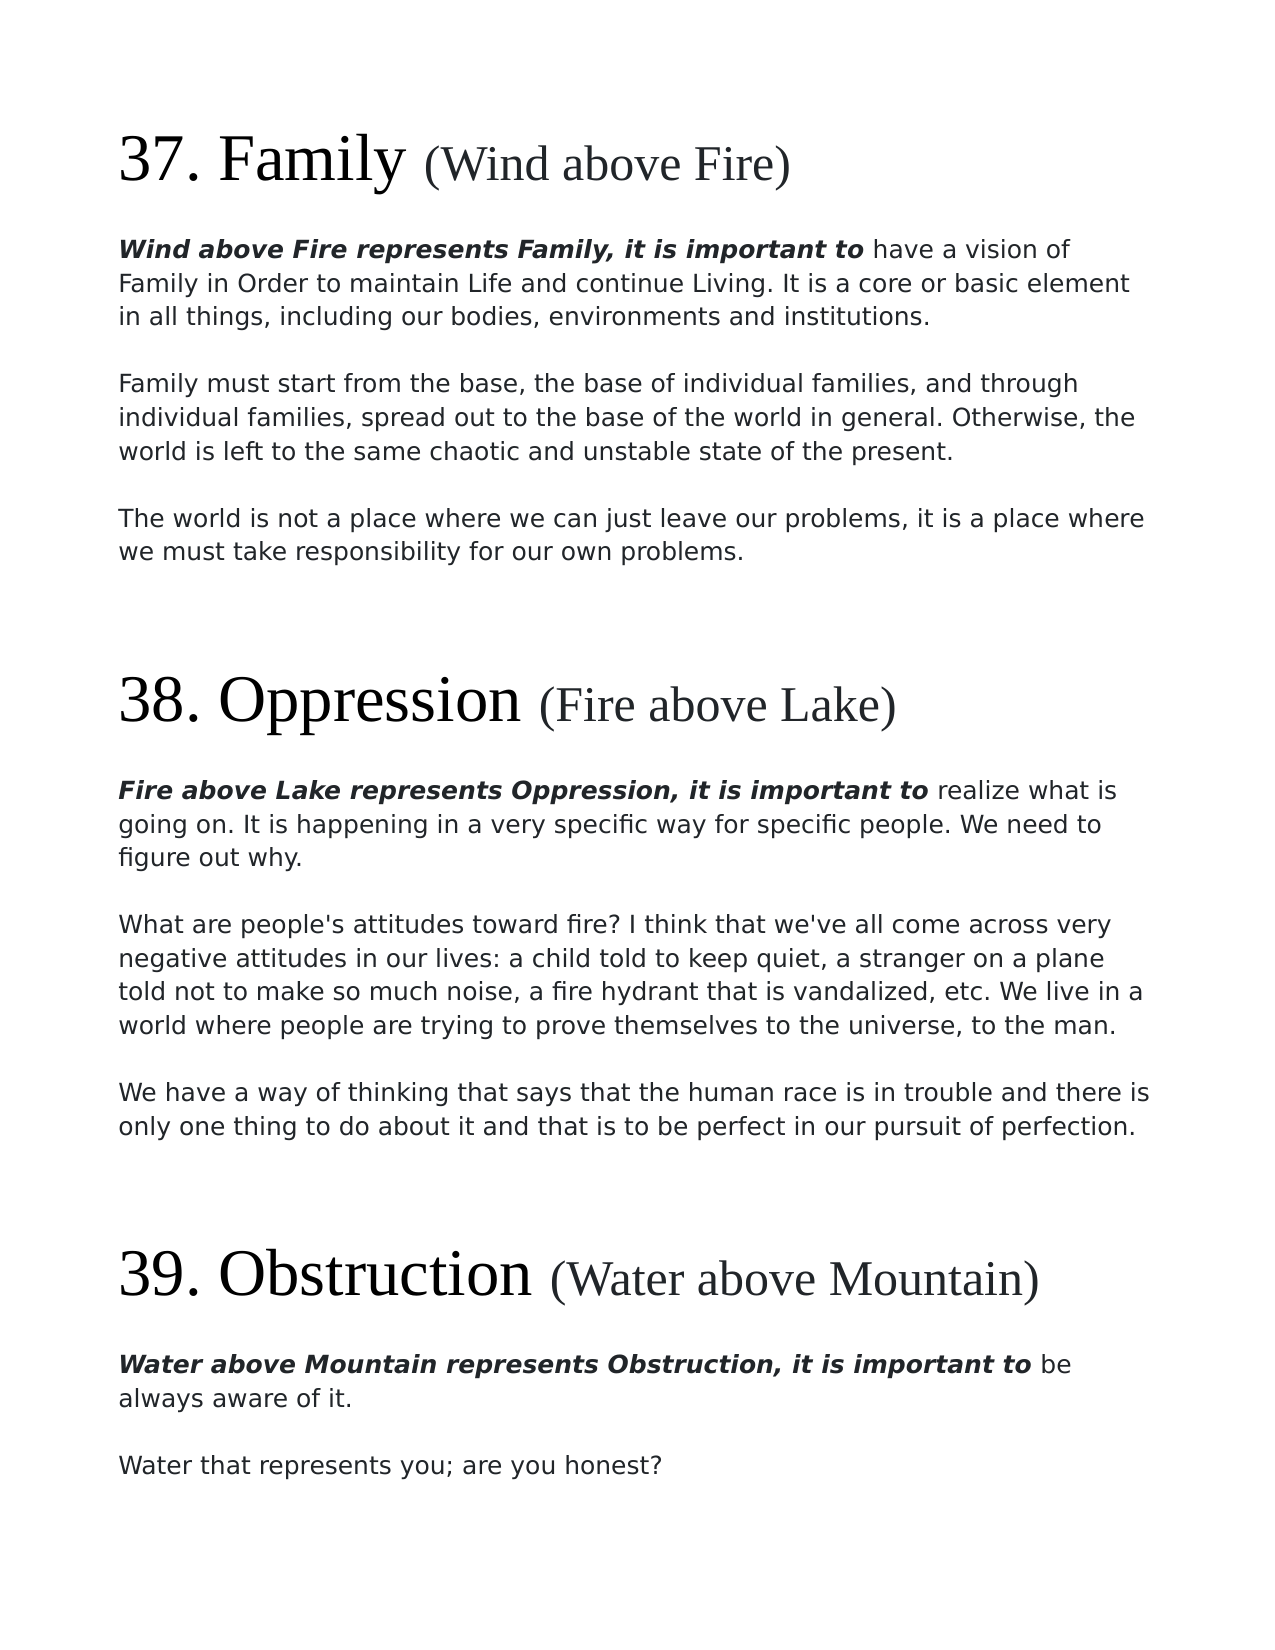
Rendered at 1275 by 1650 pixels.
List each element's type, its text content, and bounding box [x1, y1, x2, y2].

text 37. Family (Wind above Fire) [118, 118, 1157, 195]
text Family must start from the base, the base of individual families, and through individual families, spread out to the base of the world in general. Otherwise, the world is left to the same chaotic and unstable state of the present. [118, 369, 1157, 466]
text We have a way of thinking that says that the human race is in trouble and there is only one thing to do about it and that is to be perfect in our pursuit of perfection. [118, 1078, 1157, 1141]
text 38. Oppression (Fire above Lake) [118, 659, 1157, 736]
text Water above Mountain represents Obstruction, it is important to be always aware of it. [118, 1351, 1157, 1413]
text Fire above Lake represents Oppression, it is important to realize what is going on. It is happening in a very specific way for specific people. We need to figure out why. [118, 776, 1157, 872]
text Wind above Fire represents Family, it is important to have a vision of Family in Order to maintain Life and continue Living. It is a core or basic element in all things, including our bodies, environments and institutions. [118, 235, 1157, 332]
text What are people's attitudes toward fire? I think that we've all come across very negative attitudes in our lives: a child told to keep quiet, a stranger on a plane told not to make so much noise, a fire hydrant that is vandalized, etc. We live in a world where people are trying to prove themselves to the universe, to the man. [118, 910, 1157, 1040]
text Water that represents you; are you honest? [118, 1451, 1157, 1480]
text 39. Obstruction (Water above Mountain) [118, 1233, 1157, 1310]
text The world is not a place where we can just leave our problems, it is a place where we must take responsibility for our own problems. [118, 504, 1157, 566]
